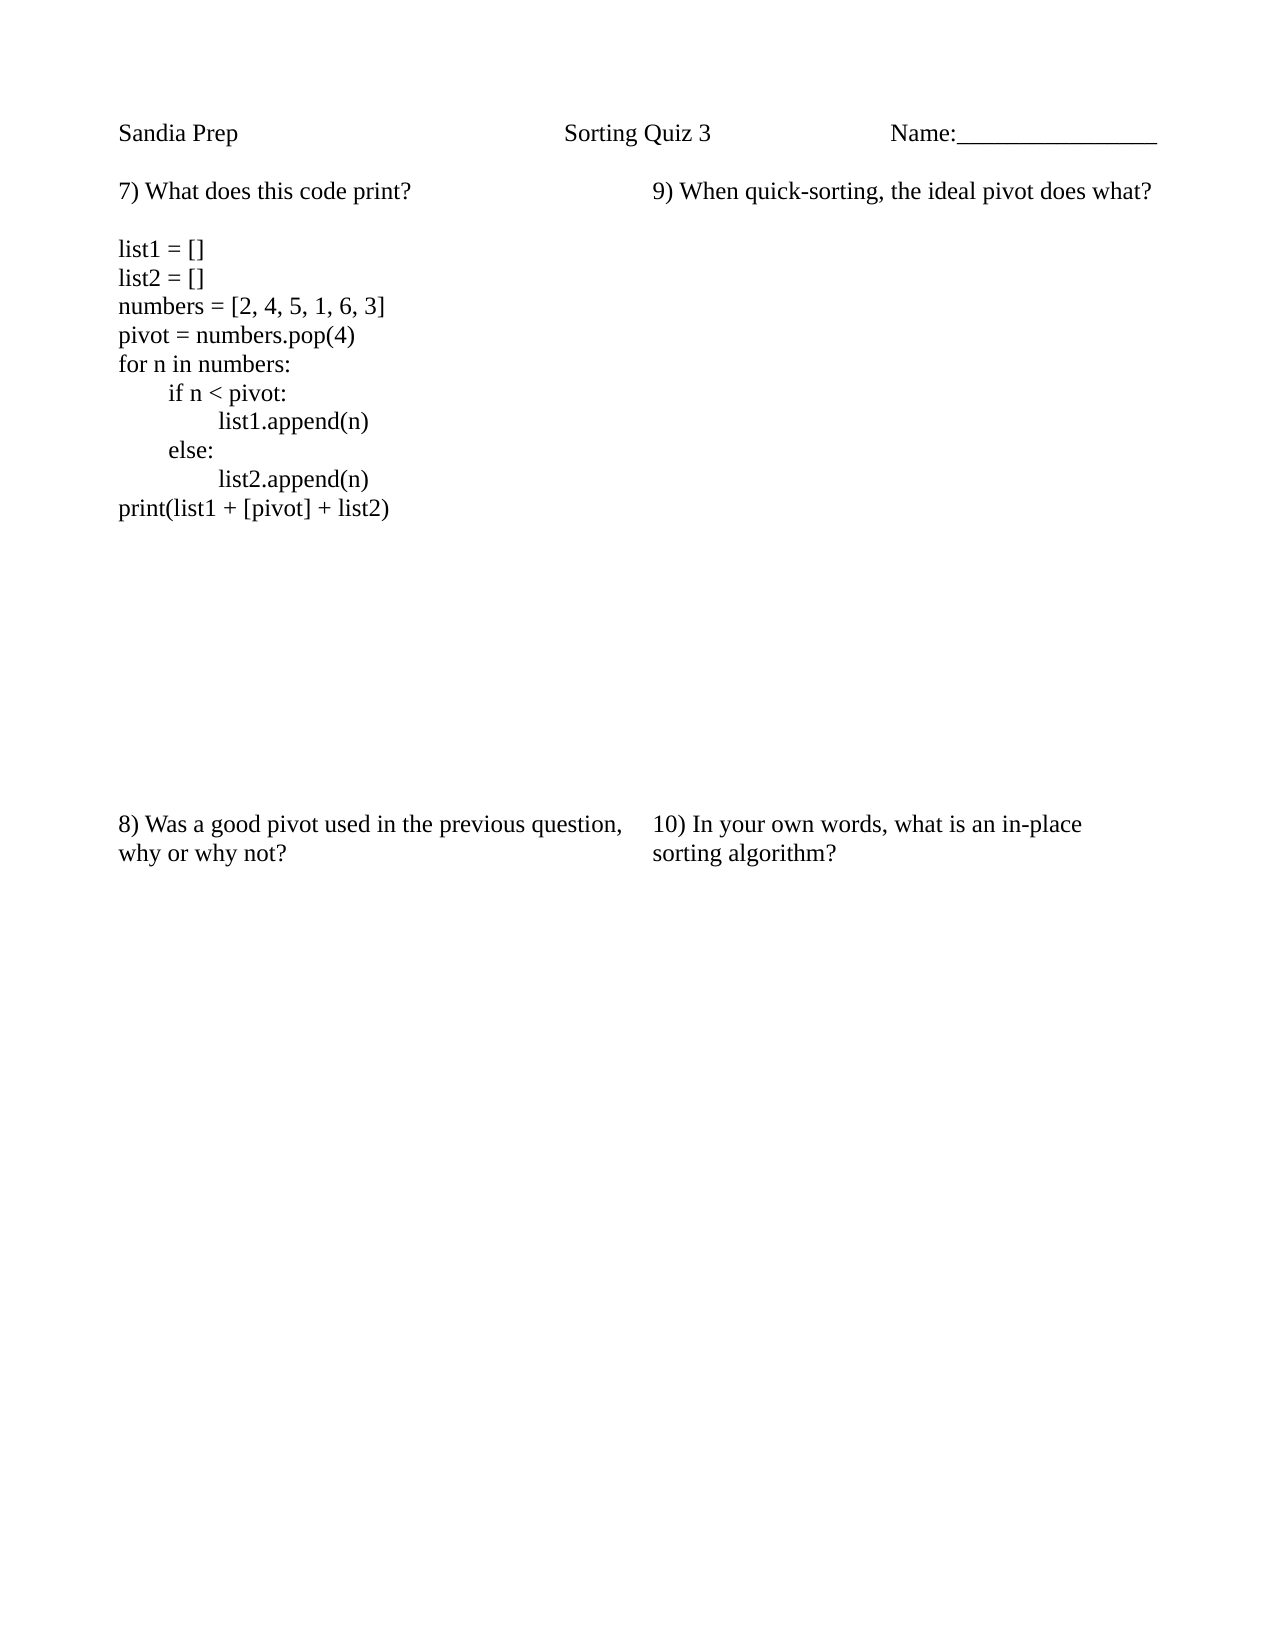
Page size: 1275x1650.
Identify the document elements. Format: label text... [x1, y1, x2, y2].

text list1 = [] [118, 234, 622, 263]
text 8) Was a good pivot used in the previous question, why or why not? [118, 809, 622, 866]
text 9) When quick-sorting, the ideal pivot does what? [652, 176, 1157, 205]
text numbers = [2, 4, 5, 1, 6, 3] [118, 291, 622, 320]
text list2 = [] [118, 263, 622, 291]
text for n in numbers: [118, 349, 622, 378]
text pivot = numbers.pop(4) [118, 320, 622, 349]
text 7) What does this code print? [118, 176, 622, 205]
text 10) In your own words, what is an in-place sorting algorithm? [652, 809, 1157, 866]
text print(list1 + [pivot] + list2) [118, 493, 622, 521]
text if n < pivot: [118, 378, 622, 406]
text list1.append(n) [118, 406, 622, 435]
text else: [118, 435, 622, 464]
text list2.append(n) [118, 464, 622, 493]
